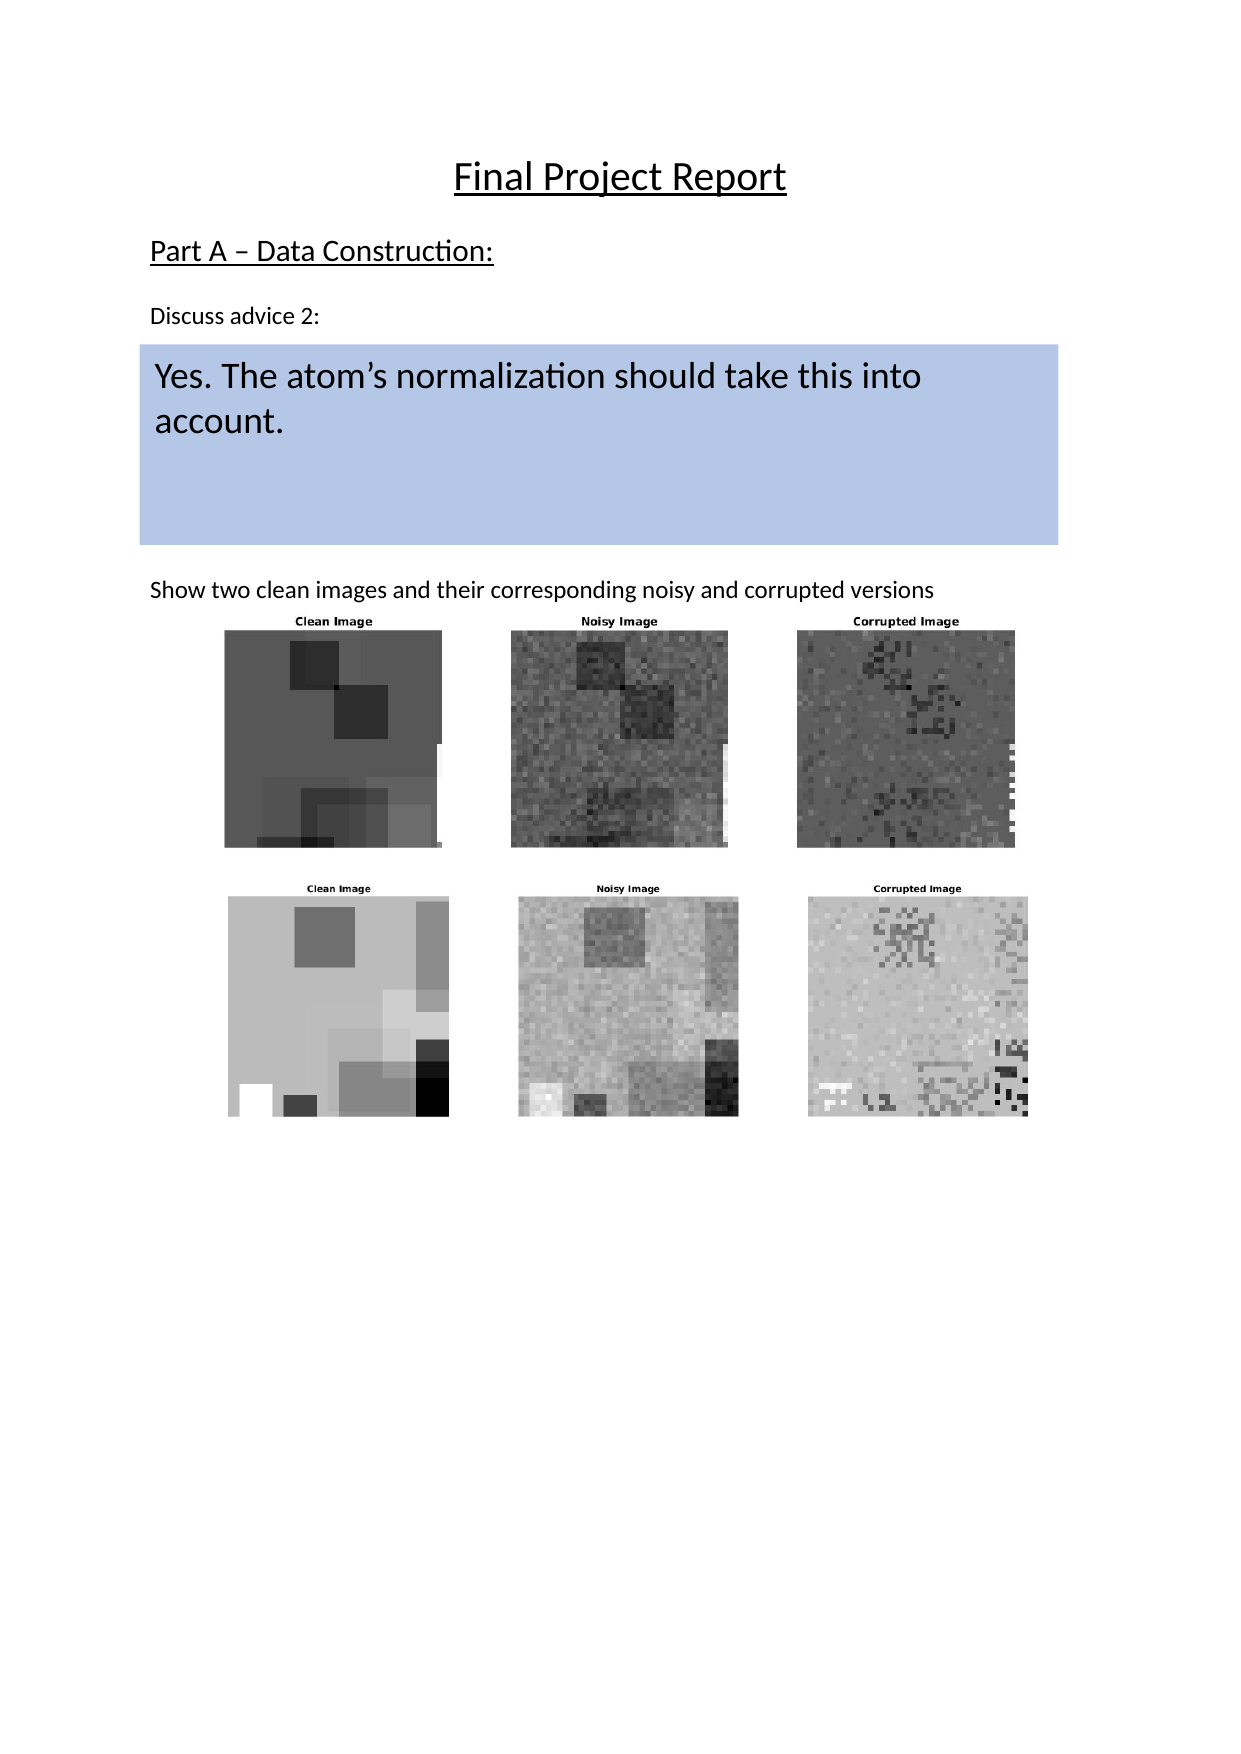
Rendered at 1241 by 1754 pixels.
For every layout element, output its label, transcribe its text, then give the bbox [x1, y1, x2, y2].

text Final Project Report [150, 150, 1090, 201]
text Show two clean images and their corresponding noisy and corrupted versions [150, 361, 1090, 605]
text Part A – Data Construction: [150, 231, 1090, 269]
picture [209, 605, 1051, 1148]
text Discuss advice 2: [150, 300, 1090, 331]
